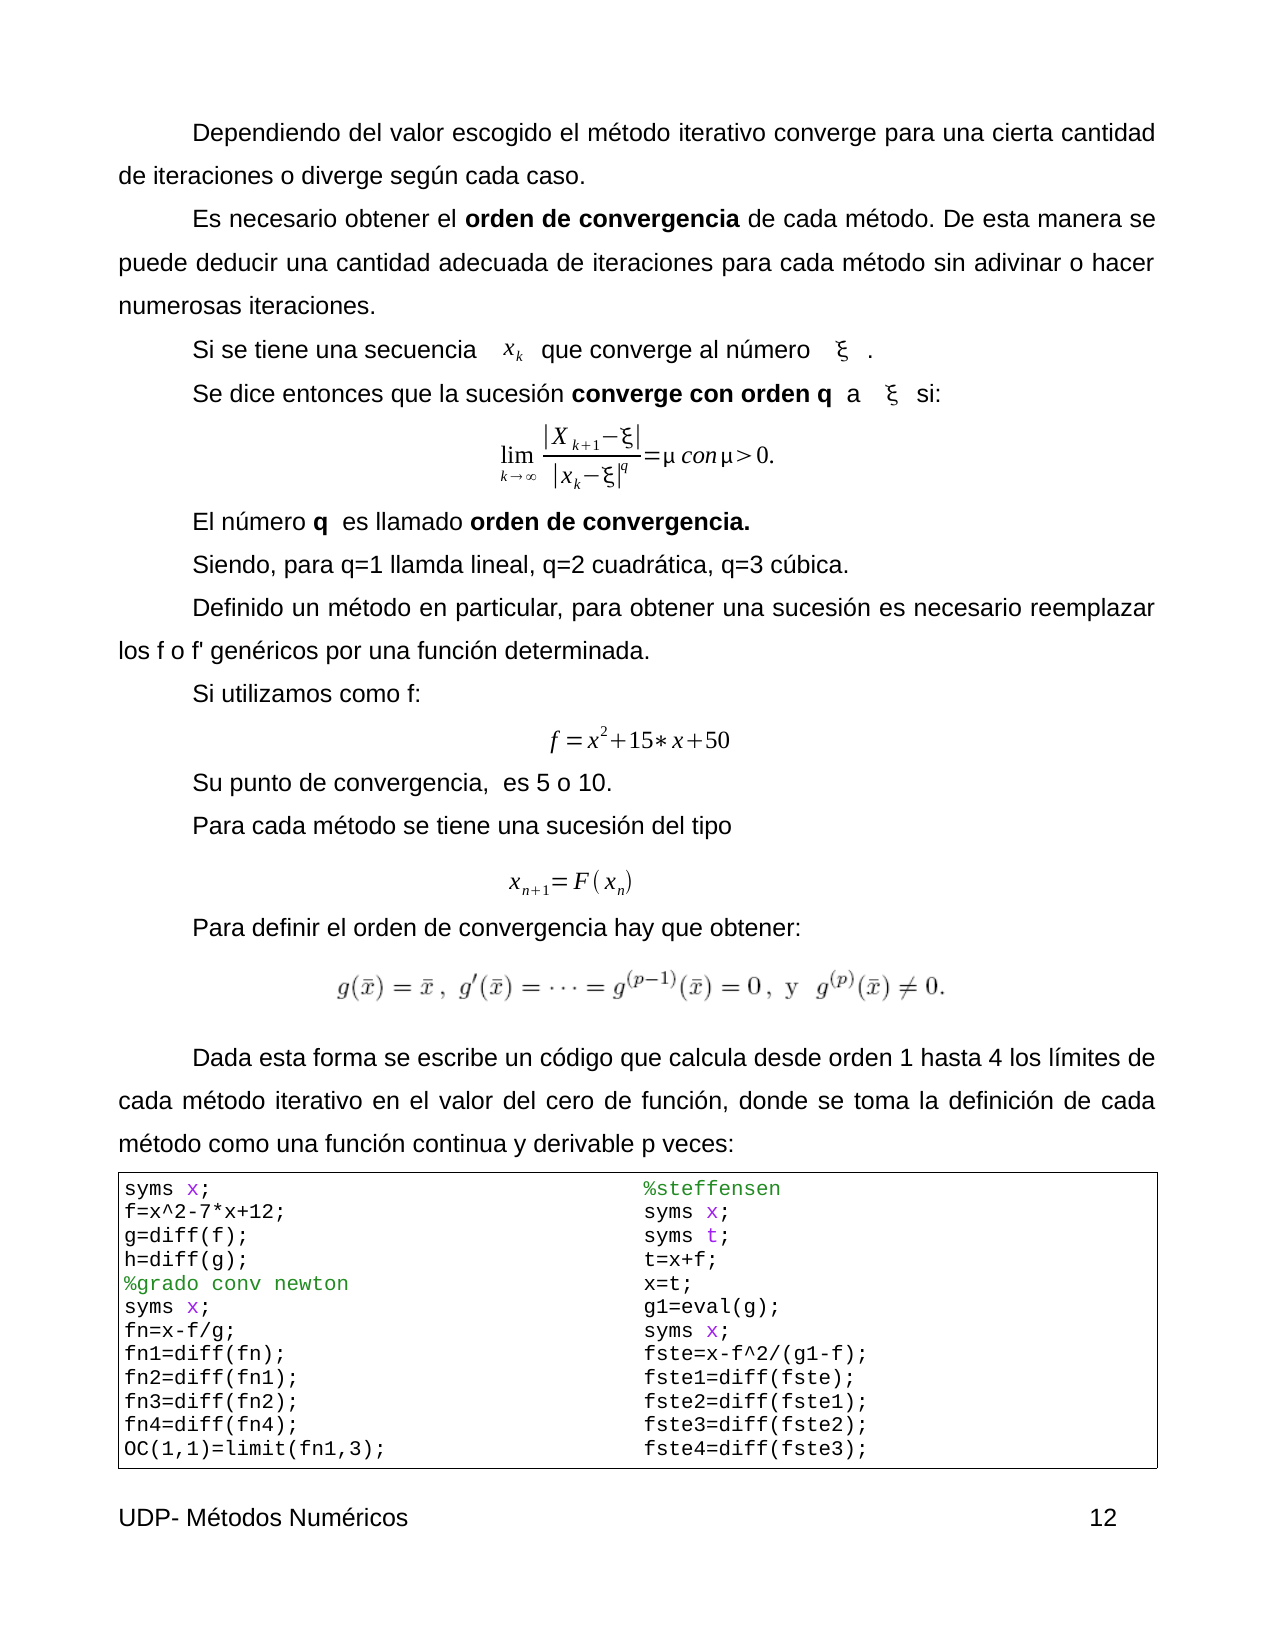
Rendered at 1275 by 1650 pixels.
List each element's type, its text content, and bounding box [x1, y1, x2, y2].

table_header syms x; f=x^2-7*x+12; g=diff(f); h=diff(g); %grado conv newton syms x; fn=x-f/g; fn1=diff(fn); fn2=diff(fn1); fn3=diff(fn2); fn4=diff(fn4); OC(1,1)=limit(fn1,3); [119, 1173, 637, 1467]
table_header %steffensen syms x; syms t; t=x+f; x=t; g1=eval(g); syms x; fste=x-f^2/(g1-f); fste1=diff(fste); fste2=diff(fste1); fste3=diff(fste2); fste4=diff(fste3); [638, 1173, 1157, 1467]
text Se dice entonces que la sucesión converge con orden q a si: [118, 379, 1157, 408]
text Si utilizamos como f: [118, 679, 1157, 708]
text Definido un método en particular, para obtener una sucesión es necesario reemplazar los f o f' genéricos por una función determinada. [118, 593, 1157, 665]
text Es necesario obtener el orden de convergencia de cada método. De esta manera se puede deducir una cantidad adecuada de iteraciones para cada método sin adivinar o hacer numerosas iteraciones. [118, 204, 1157, 319]
text El número q es llamado orden de convergencia. [118, 507, 1157, 536]
text Dada esta forma se escribe un código que calcula desde orden 1 hasta 4 los límites de cada método iterativo en el valor del cero de función, donde se toma la definición de cada método como una función continua y derivable p veces: [118, 1043, 1157, 1158]
text Dependiendo del valor escogido el método iterativo converge para una cierta cantidad de iteraciones o diverge según cada caso. [118, 118, 1157, 190]
text Siendo, para q=1 llamda lineal, q=2 cuadrática, q=3 cúbica. [118, 550, 1157, 579]
text Para cada método se tiene una sucesión del tipo [118, 811, 1157, 840]
text Si se tiene una secuencia que converge al número . [118, 334, 1157, 365]
text Para definir el orden de convergencia hay que obtener: [118, 913, 1157, 942]
text Su punto de convergencia, es 5 o 10. [118, 768, 1157, 797]
